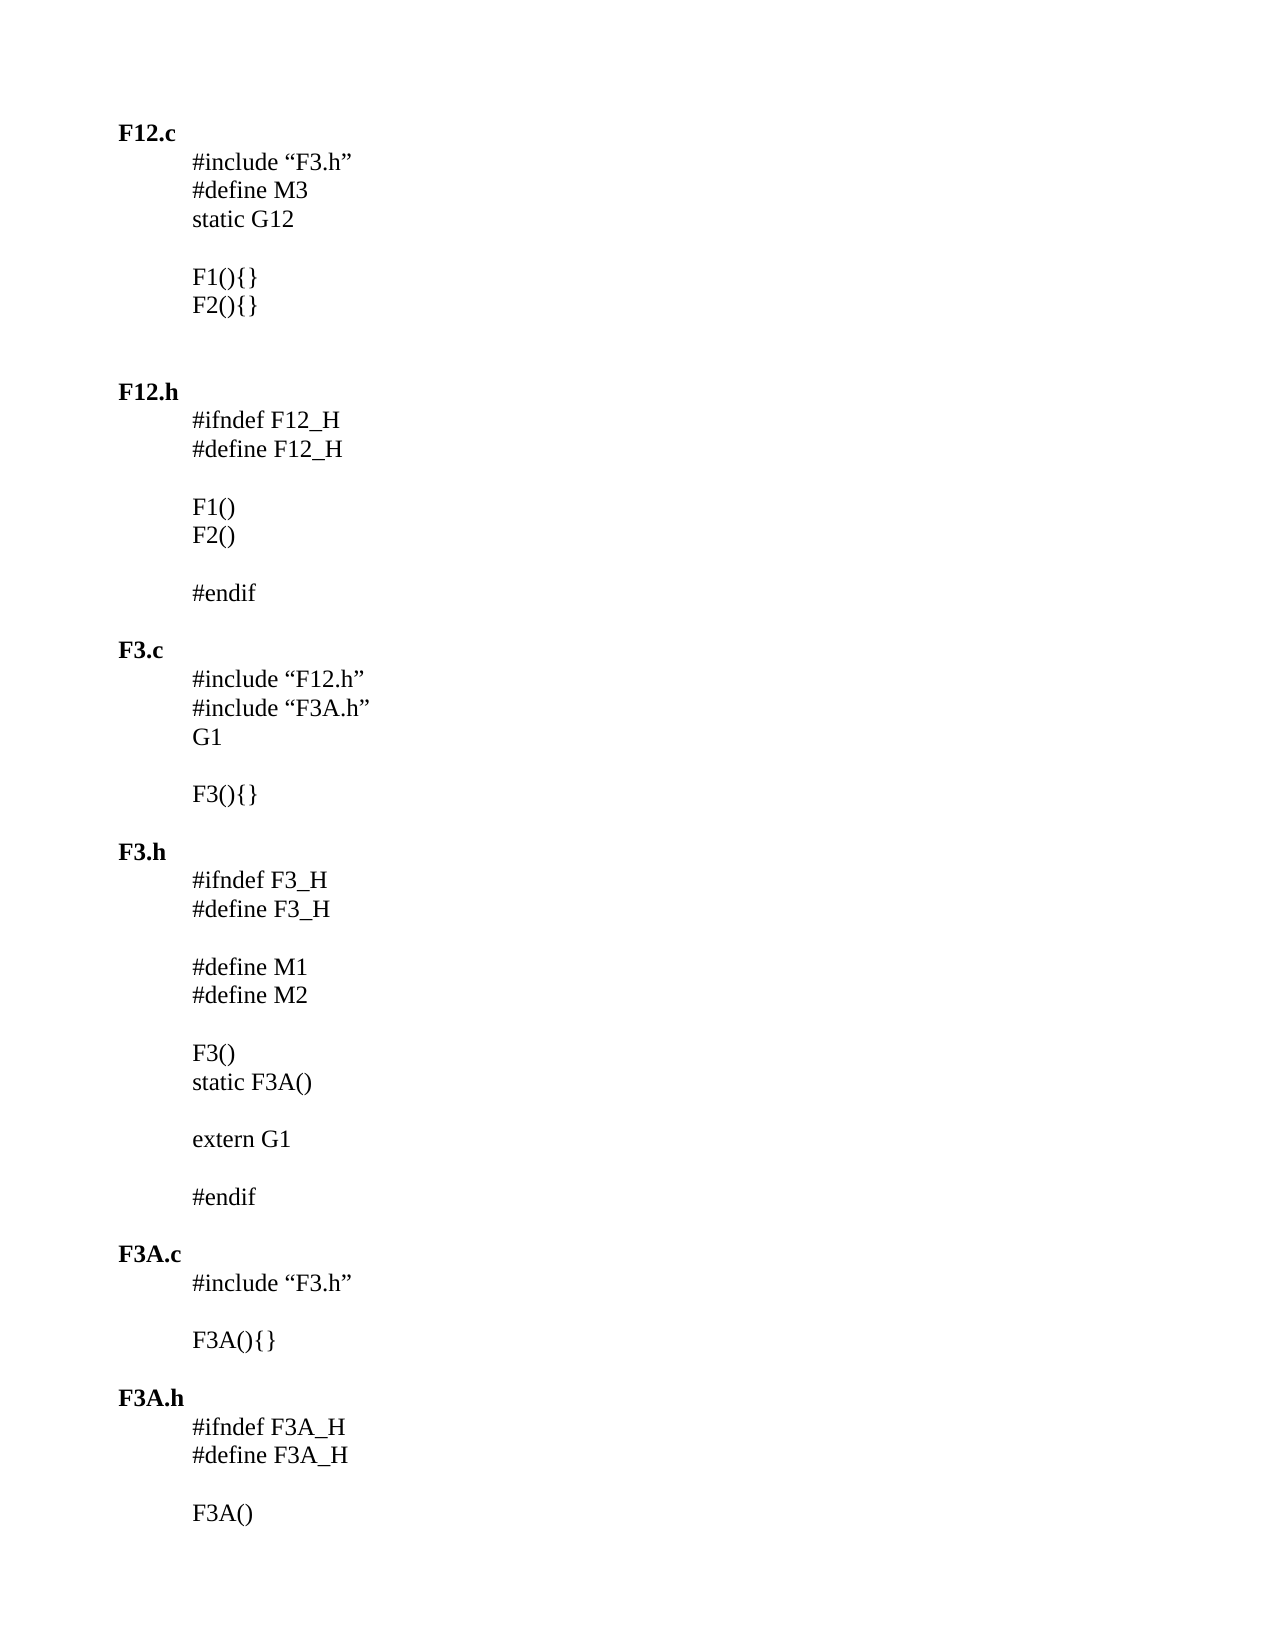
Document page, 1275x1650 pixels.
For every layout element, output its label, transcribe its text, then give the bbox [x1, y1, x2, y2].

text F2() [118, 521, 1157, 549]
text F12.c [118, 118, 1157, 147]
text #ifndef F12_H [118, 406, 1157, 434]
text F3.h [118, 837, 1157, 866]
text #endif [118, 578, 1157, 607]
text #define M3 [118, 176, 1157, 204]
text #define F12_H [118, 434, 1157, 463]
text #include “F3.h” [118, 147, 1157, 176]
text F2(){} [118, 291, 1157, 319]
text F1(){} [118, 262, 1157, 291]
text #include “F12.h” [118, 664, 1157, 693]
text F1() [118, 492, 1157, 521]
text #ifndef F3_H [118, 866, 1157, 894]
text G1 [118, 722, 1157, 751]
text F3A(){} [118, 1326, 1157, 1354]
text F3A() [118, 1498, 1157, 1527]
text F3.c [118, 636, 1157, 664]
text F3A.c [118, 1239, 1157, 1268]
text #include “F3.h” [118, 1268, 1157, 1297]
text static F3A() [118, 1067, 1157, 1096]
text F3(){} [118, 779, 1157, 808]
text extern G1 [118, 1124, 1157, 1153]
text #define F3_H [118, 894, 1157, 923]
text F12.h [118, 377, 1157, 406]
text #define M2 [118, 981, 1157, 1009]
text #endif [118, 1182, 1157, 1211]
text F3() [118, 1038, 1157, 1067]
text #include “F3A.h” [118, 693, 1157, 722]
text F3A.h [118, 1383, 1157, 1412]
text #ifndef F3A_H [118, 1412, 1157, 1441]
text #define M1 [118, 952, 1157, 981]
text #define F3A_H [118, 1441, 1157, 1469]
text static G12 [118, 204, 1157, 233]
